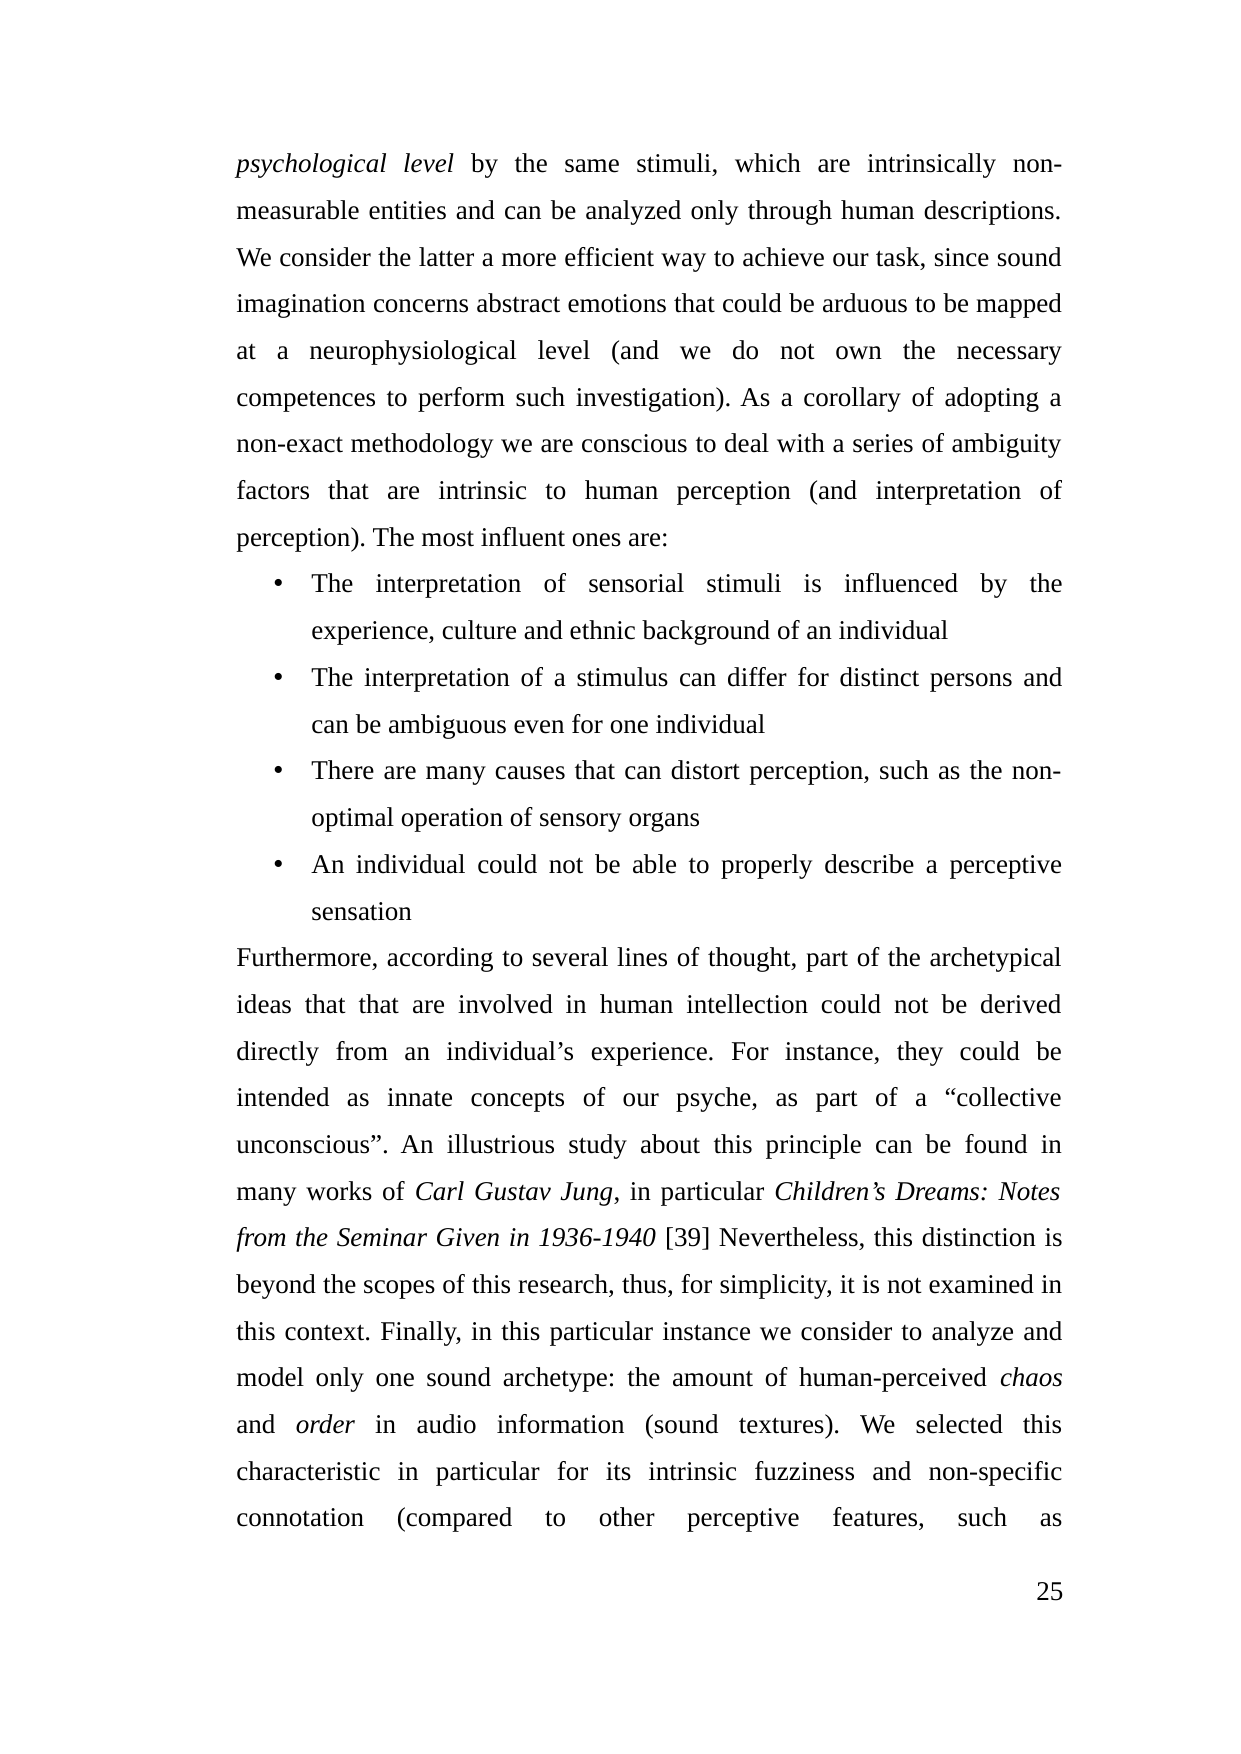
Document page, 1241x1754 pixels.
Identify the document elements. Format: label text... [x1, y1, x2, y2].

list There are many causes that can distort perception, such as the non-optimal operation of sensory organs [274, 754, 1063, 832]
text psychological level by the same stimuli, which are intrinsically non-measurable entities and can be analyzed only through human descriptions. We consider the latter a more efficient way to achieve our task, since sound imagination concerns abstract emotions that could be arduous to be mapped at a neurophysiological level (and we do not own the necessary competences to perform such investigation). As a corollary of adopting a non-exact methodology we are conscious to deal with a series of ambiguity factors that are intrinsic to human perception (and interpretation of perception). The most influent ones are: [236, 148, 1063, 552]
list The interpretation of a stimulus can differ for distinct persons and can be ambiguous even for one individual [274, 661, 1063, 739]
list An individual could not be able to properly describe a perceptive sensation [274, 848, 1063, 926]
list The interpretation of sensorial stimuli is influenced by the experience, culture and ethnic background of an individual [274, 568, 1063, 646]
text Furthermore, according to several lines of thought, part of the archetypical ideas that that are involved in human intellection could not be derived directly from an individual’s experience. For instance, they could be intended as innate concepts of our psyche, as part of a “collective unconscious”. An illustrious study about this principle can be found in many works of Carl Gustav Jung, in particular Children’s Dreams: Notes from the Seminar Given in 1936-1940 [39] Nevertheless, this distinction is beyond the scopes of this research, thus, for simplicity, it is not examined in this context. Finally, in this particular instance we consider to analyze and model only one sound archetype: the amount of human-perceived chaos and order in audio information (sound textures). We selected this characteristic in particular for its intrinsic fuzziness and non-specific connotation (compared to other perceptive features, such as [236, 941, 1063, 1532]
